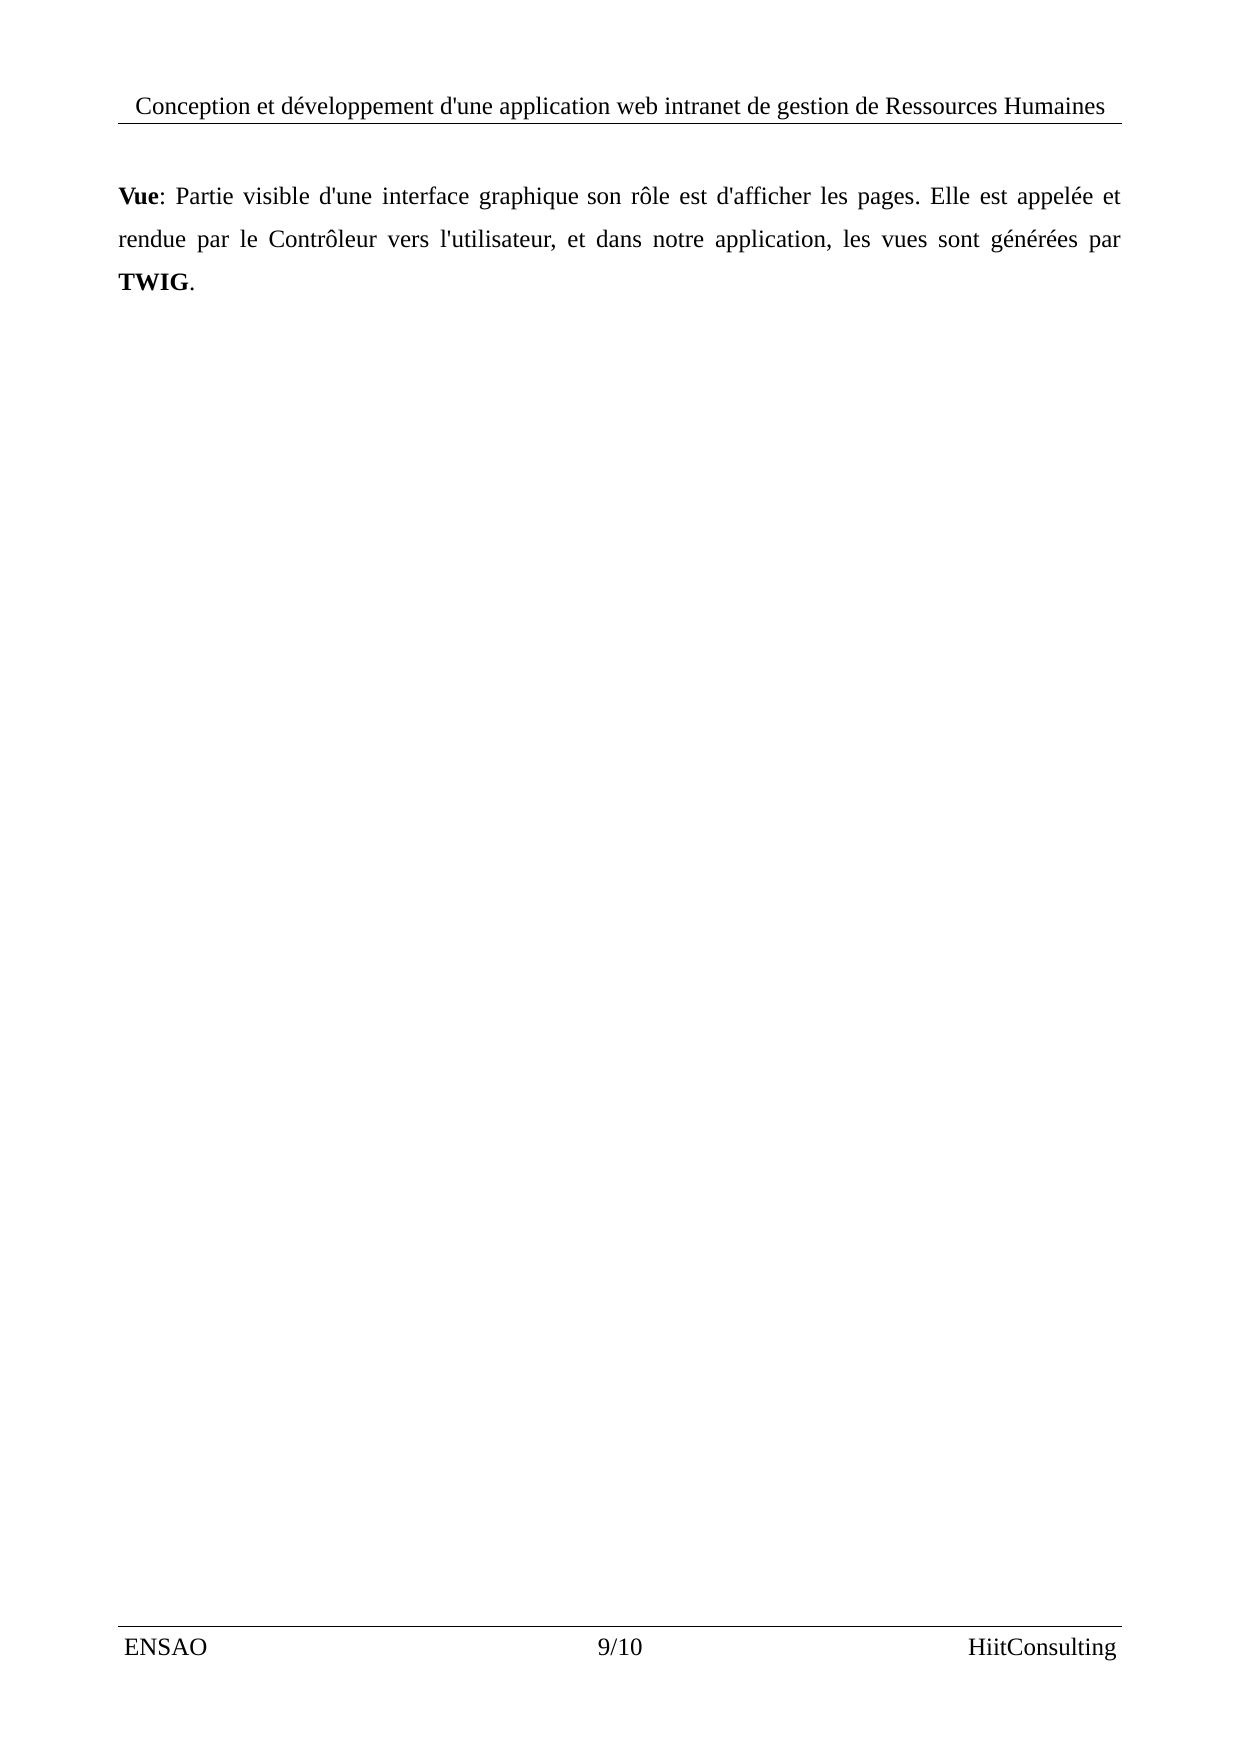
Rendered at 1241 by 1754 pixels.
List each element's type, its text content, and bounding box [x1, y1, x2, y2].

text Vue: Partie visible d'une interface graphique son rôle est d'afficher les pages. Elle est appelée et rendue par le Contrôleur vers l'utilisateur, et dans notre application, les vues sont générées par TWIG. [118, 181, 1122, 296]
